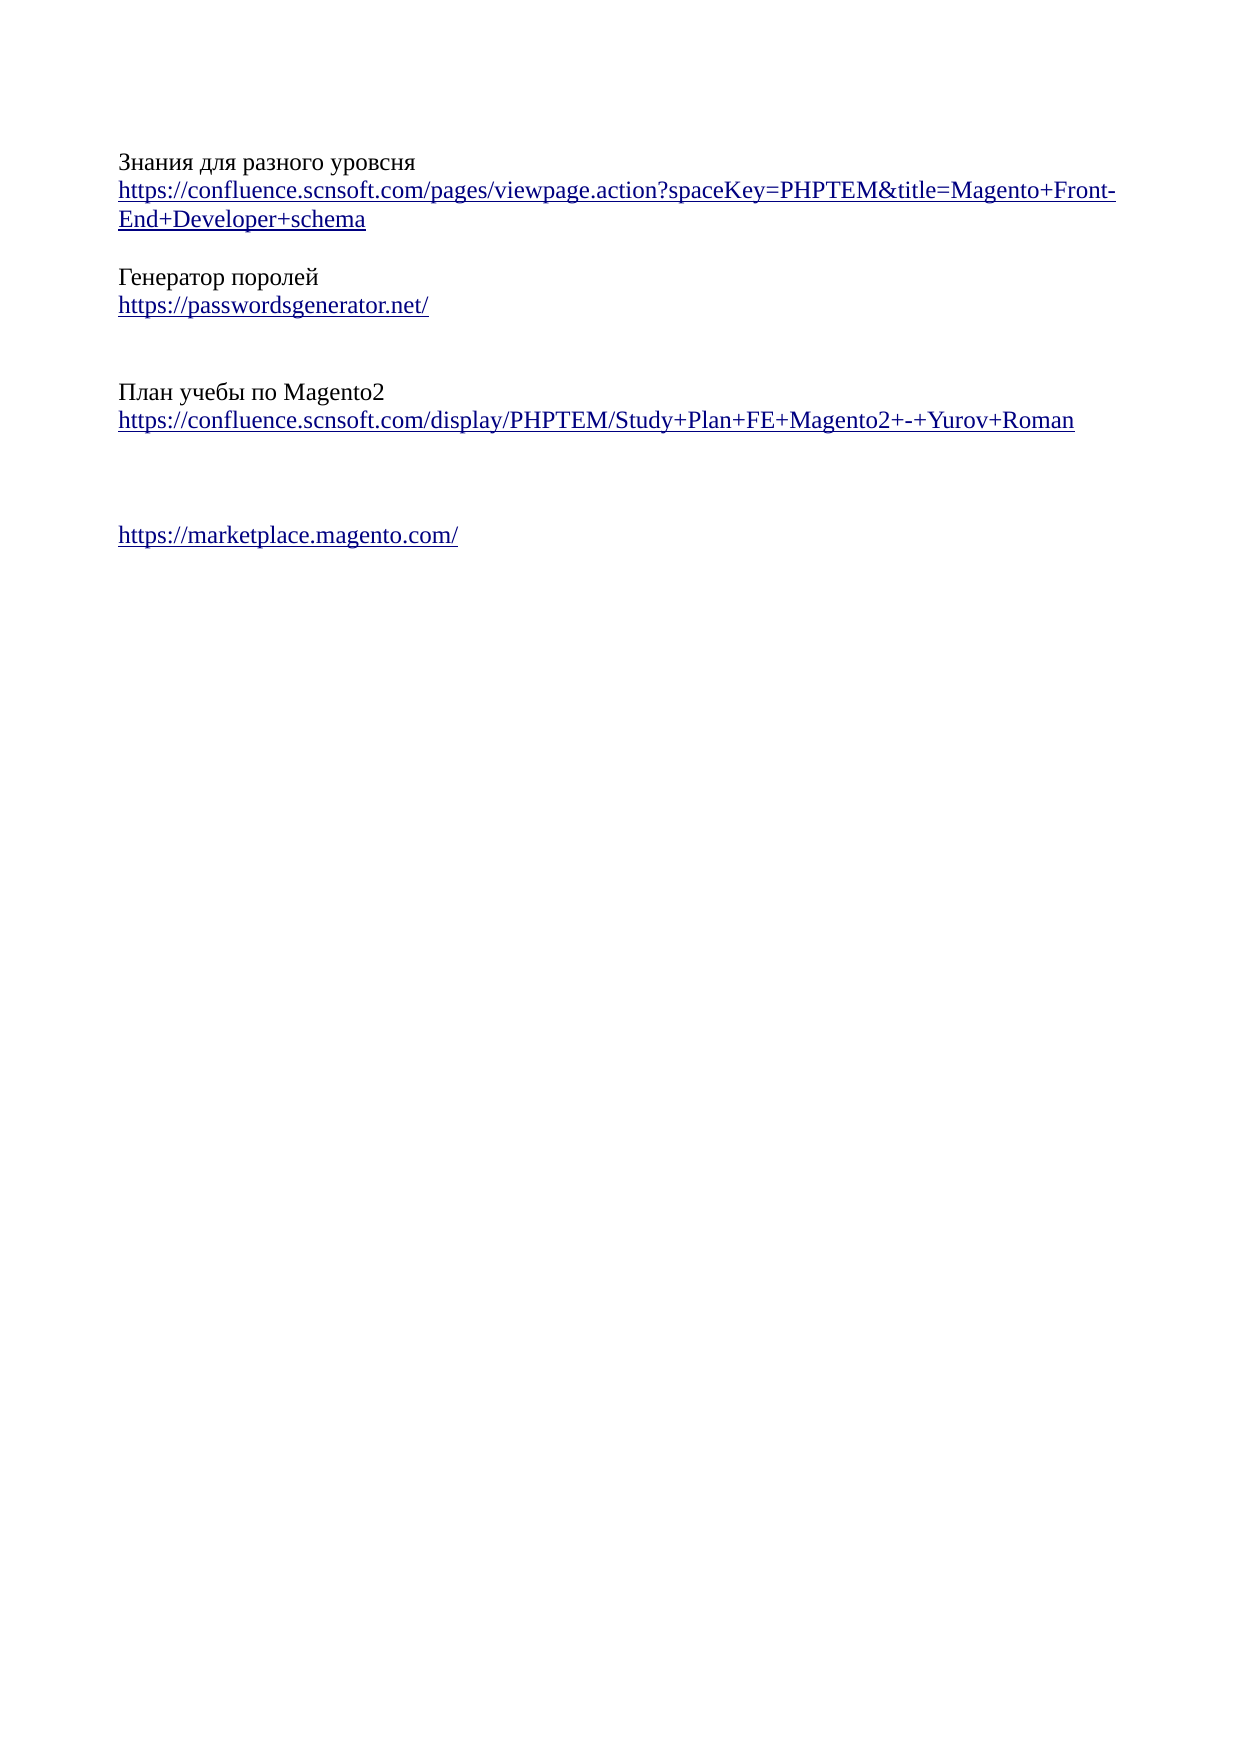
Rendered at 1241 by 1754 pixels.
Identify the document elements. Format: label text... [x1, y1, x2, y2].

text https://confluence.scnsoft.com/pages/viewpage.action?spaceKey=PHPTEM&title=Magento+Front-End+Developer+schema [118, 176, 1122, 233]
text План учебы по Magento2 [118, 377, 1122, 406]
text Генератор поролей [118, 262, 1122, 291]
text https://marketplace.magento.com/ [118, 521, 1122, 549]
text Знания для разного уровсня [118, 147, 1122, 176]
text https://passwordsgenerator.net/ [118, 291, 1122, 319]
text https://confluence.scnsoft.com/display/PHPTEM/Study+Plan+FE+Magento2+-+Yurov+Roman [118, 406, 1122, 434]
